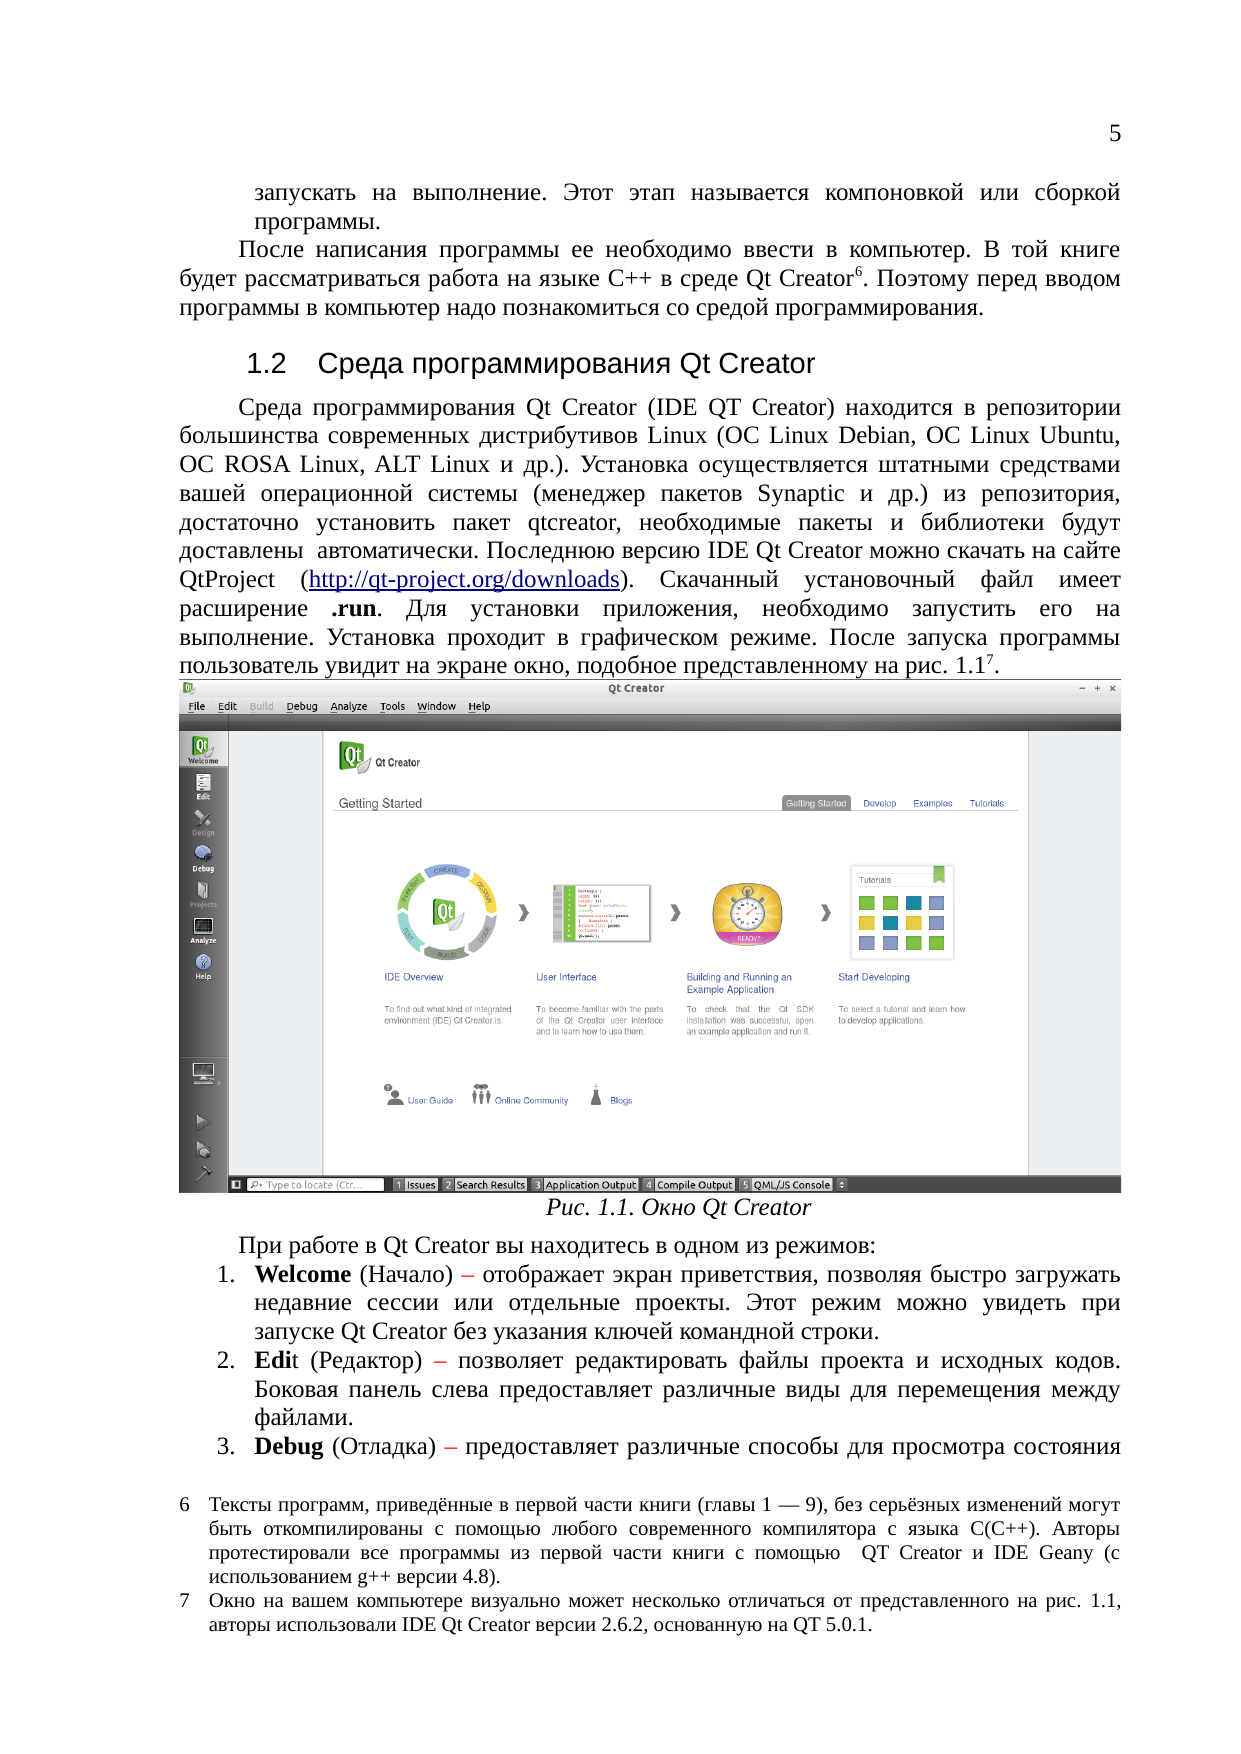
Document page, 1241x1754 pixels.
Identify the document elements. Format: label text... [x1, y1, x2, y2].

text Окно на вашем компьютере визуально может несколько отличаться от представленного на рис. 1.1, авторы использовали IDE Qt Creator версии 2.6.2, основанную на QT 5.0.1. [179, 1588, 1121, 1636]
picture [179, 679, 1122, 1193]
text Среда программирования Qt Creator (IDE QT Creator) находится в репозитории большинства современных дистрибутивов Linux (OC Linux Debian, OC Linux Ubuntu, OC ROSA Linux, ALT Linux и др.). Установка осуществляется штатными средствами вашей операционной системы (менеджер пакетов Synaptic и др.) из репозитория, достаточно установить пакет qtcreator, необходимые пакеты и библиотеки будут доставлены автоматически. Последнюю версию IDE Qt Creator можно скачать на сайте QtProject (http://qt-project.org/downloads). Скачанный установочный файл имеет расширениe .run. Для установки приложения, необходимо запустить его на выполнение. Установка проходит в графическом режиме. После запуска программы пользователь увидит на экране окно, подобное представленному на рис. 1.1. [179, 392, 1121, 679]
list Debug (Отладка) – предоставляет различные способы для просмотра состояния [217, 1431, 1121, 1460]
text Рис. 1.1. Окно Qt Creator [179, 1193, 1121, 1221]
text При работе в Qt Creator вы находитесь в одном из режимов: [179, 1230, 1121, 1259]
text После написания программы ее необходимо ввести в компьютер. В той книге будет рассматриваться работа на языке C++ в среде Qt Creator. Поэтому перед вводом программы в компьютер надо познакомиться со средой программирования. [179, 234, 1121, 321]
list запускать на выполнение. Этот этап называется компоновкой или сборкой программы. [217, 177, 1121, 234]
subtitle Среда программирования Qt Creator [179, 346, 1121, 379]
text Тексты программ, приведённые в первой части книги (главы 1 — 9), без серьёзных изменений могут быть откомпилированы с помощью любого современного компилятора с языка С(С++). Авторы протестировали все программы из первой части книги с помощью QT Creator и IDE Geany (с использованием g++ версии 4.8). [179, 1491, 1121, 1588]
list Welcome (Начало) – отображает экран приветствия, позволяя быстро загружать недавние сессии или отдельные проекты. Этот режим можно увидеть при запуске Qt Creator без указания ключей командной строки. [217, 1259, 1121, 1345]
list Edit (Редактор) – позволяет редактировать файлы проекта и исходных кодов. Боковая панель слева предоставляет различные виды для перемещения между файлами. [217, 1345, 1121, 1431]
